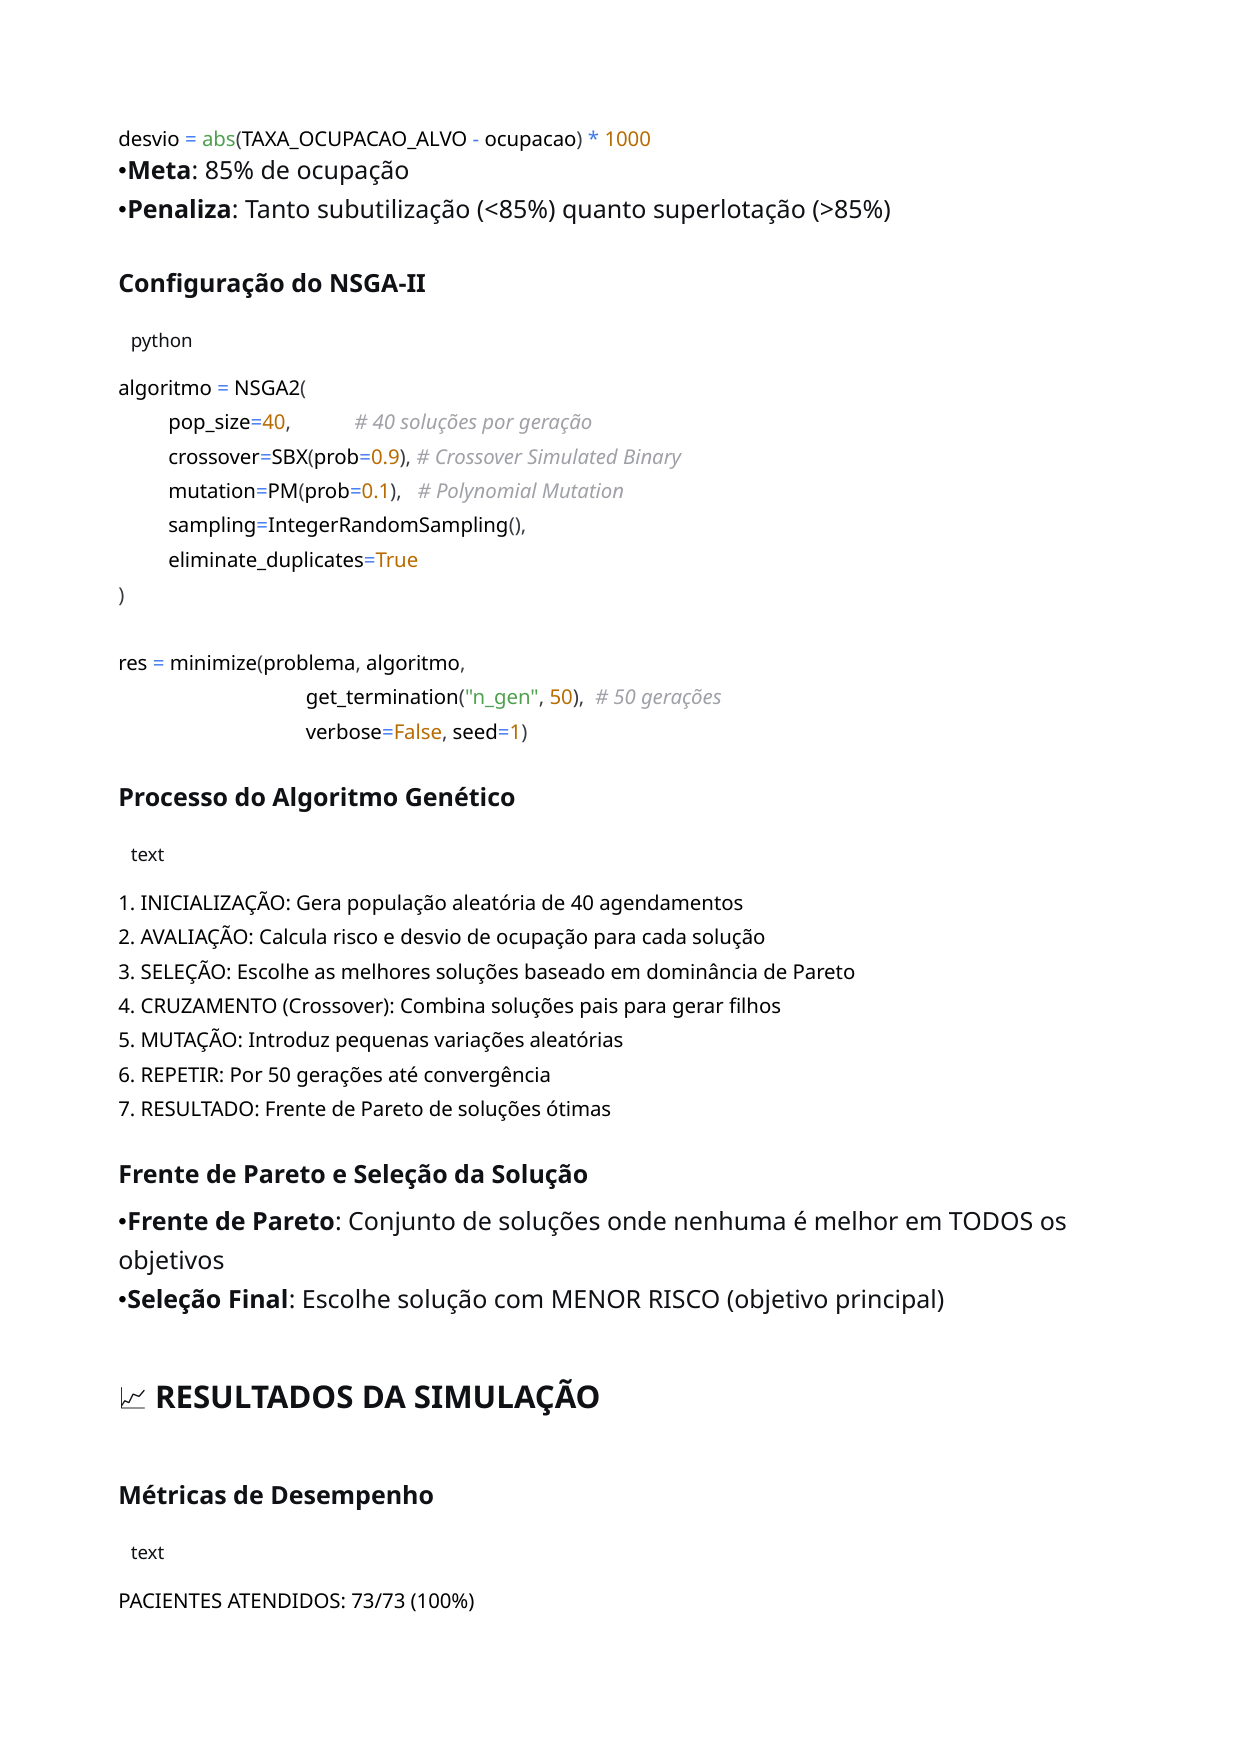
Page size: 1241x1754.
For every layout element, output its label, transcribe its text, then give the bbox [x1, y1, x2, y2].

text crossover=SBX(prob=0.9), # Crossover Simulated Binary [118, 436, 1122, 470]
subtitle Métricas de Desempenho [118, 1468, 1122, 1512]
subtitle Configuração do NSGA-II [118, 256, 1122, 299]
text 6. REPETIR: Por 50 gerações até convergência [118, 1054, 1122, 1088]
text sampling=IntegerRandomSampling(), [118, 505, 1122, 539]
text verbose=False, seed=1) [118, 711, 1122, 745]
text 5. MUTAÇÃO: Introduz pequenas variações aleatórias [118, 1019, 1122, 1054]
subtitle Processo do Algoritmo Genético [118, 770, 1122, 814]
text 3. SELEÇÃO: Escolhe as melhores soluções baseado em dominância de Pareto [118, 951, 1122, 985]
text eliminate_duplicates=True [118, 539, 1122, 573]
text 7. RESULTADO: Frente de Pareto de soluções ótimas [118, 1088, 1122, 1122]
subtitle 📈 RESULTADOS DA SIMULAÇÃO [118, 1371, 1122, 1418]
list Meta: 85% de ocupação [118, 152, 1122, 187]
text text [131, 1537, 1122, 1565]
text mutation=PM(prob=0.1), # Polynomial Mutation [118, 470, 1122, 505]
text 4. CRUZAMENTO (Crossover): Combina soluções pais para gerar filhos [118, 985, 1122, 1019]
text algoritmo = NSGA2( [118, 367, 1122, 402]
text 1. INICIALIZAÇÃO: Gera população aleatória de 40 agendamentos [118, 882, 1122, 916]
text ) [118, 573, 1122, 608]
text PACIENTES ATENDIDOS: 73/73 (100%) [118, 1579, 1122, 1614]
text text [131, 839, 1122, 867]
list Seleção Final: Escolhe solução com MENOR RISCO (objetivo principal) [118, 1282, 1122, 1316]
subtitle Frente de Pareto e Seleção da Solução [118, 1147, 1122, 1191]
list Frente de Pareto: Conjunto de soluções onde nenhuma é melhor em TODOS os objetivos [118, 1204, 1122, 1277]
text 2. AVALIAÇÃO: Calcula risco e desvio de ocupação para cada solução [118, 916, 1122, 951]
text pop_size=40, # 40 soluções por geração [118, 402, 1122, 436]
list Penaliza: Tanto subutilização (<85%) quanto superlotação (>85%) [118, 192, 1122, 226]
text res = minimize(problema, algoritmo, [118, 642, 1122, 677]
text get_termination("n_gen", 50), # 50 gerações [118, 677, 1122, 711]
text python [131, 324, 1122, 353]
text desvio = abs(TAXA_OCUPACAO_ALVO - ocupacao) * 1000 [118, 118, 1122, 152]
